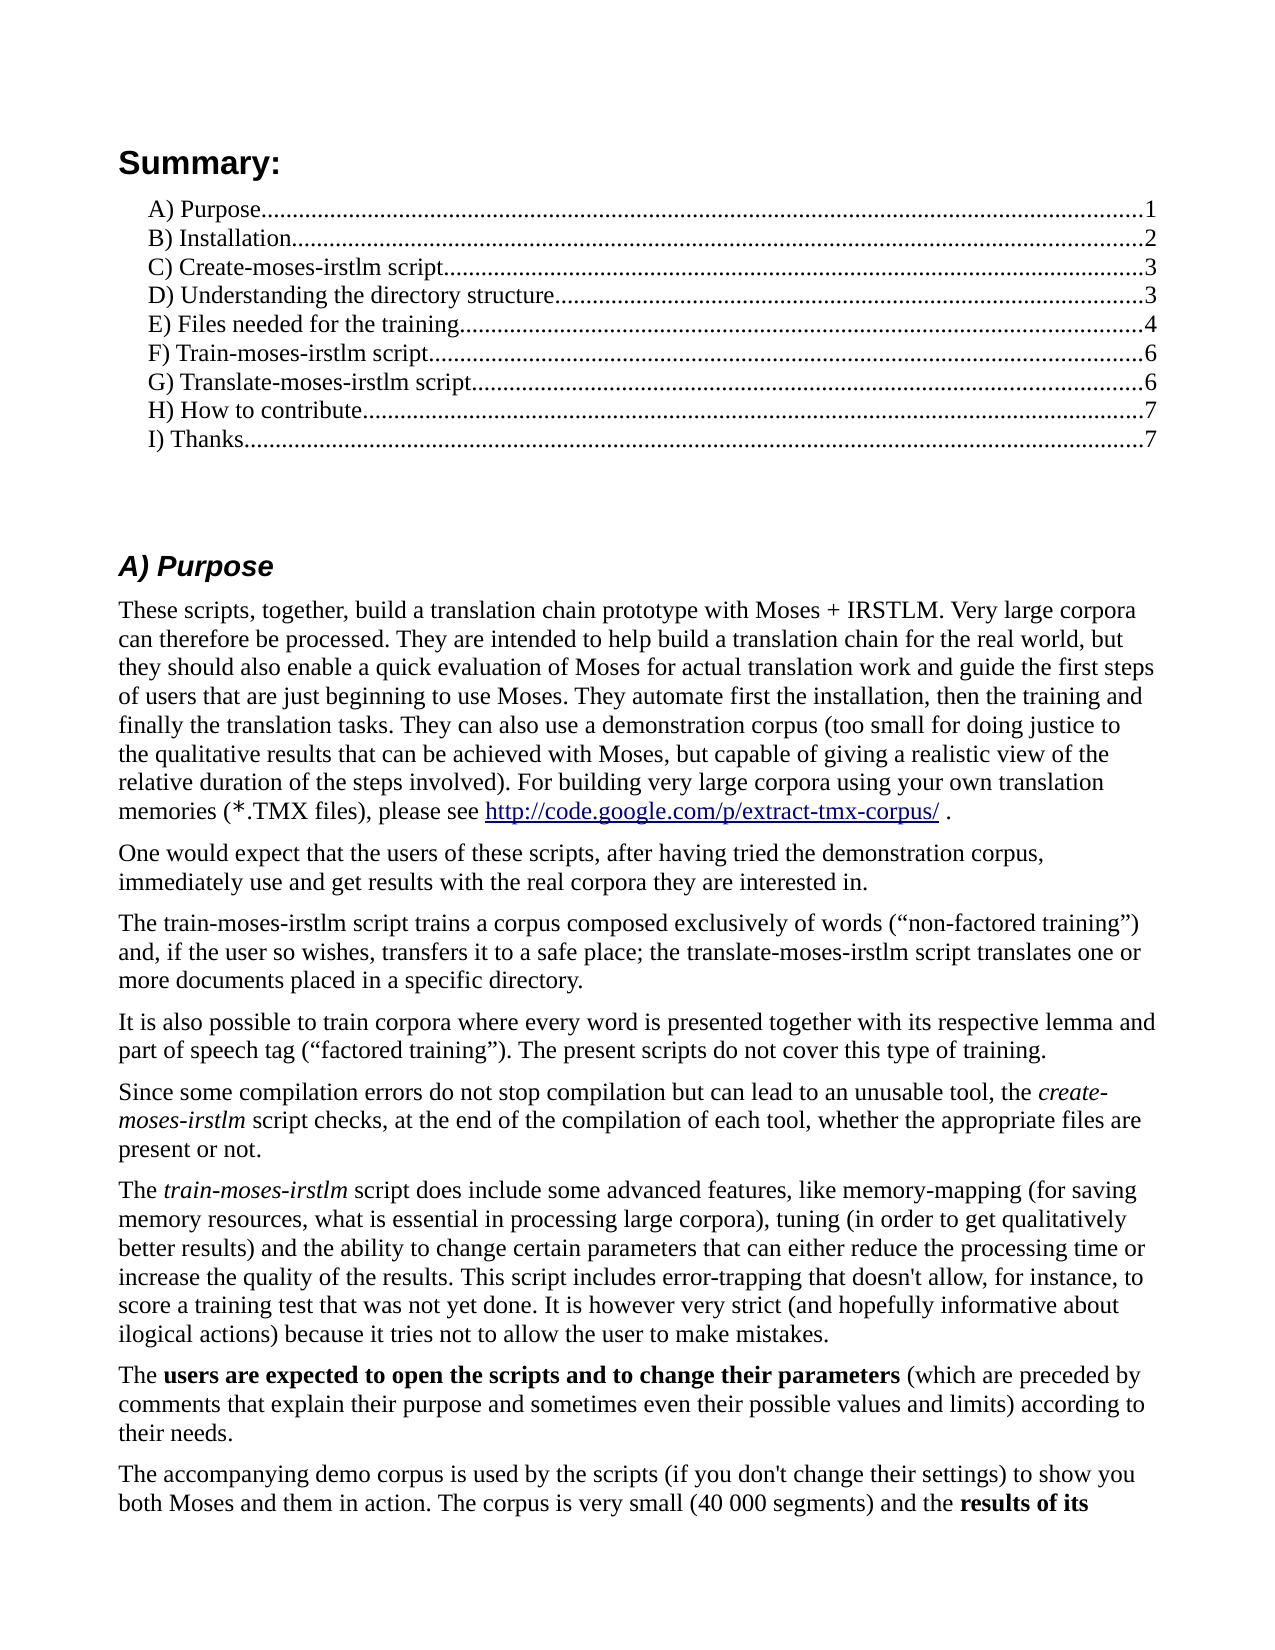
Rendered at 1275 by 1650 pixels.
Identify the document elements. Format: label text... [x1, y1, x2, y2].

text The train-moses-irstlm script does include some advanced features, like memory-mapping (for saving memory resources, what is essential in processing large corpora), tuning (in order to get qualitatively better results) and the ability to change certain parameters that can either reduce the processing time or increase the quality of the results. This script includes error-trapping that doesn't allow, for instance, to score a training test that was not yet done. It is however very strict (and hopefully informative about ilogical actions) because it tries not to allow the user to make mistakes. [118, 1175, 1157, 1348]
text These scripts, together, build a translation chain prototype with Moses + IRSTLM. Very large corpora can therefore be processed. They are intended to help build a translation chain for the real world, but they should also enable a quick evaluation of Moses for actual translation work and guide the first steps of users that are just beginning to use Moses. They automate first the installation, then the training and finally the translation tasks. They can also use a demonstration corpus (too small for doing justice to the qualitative results that can be achieved with Moses, but capable of giving a realistic view of the relative duration of the steps involved). For building very large corpora using your own translation memories (*.TMX files), please see http://code.google.com/p/extract-tmx-corpus/ . [118, 595, 1157, 825]
text H) How to contribute 7 [148, 395, 1157, 424]
text B) Installation 2 [148, 223, 1157, 252]
subtitle Summary: [118, 143, 1157, 182]
subtitle A) Purpose [118, 549, 1157, 582]
text One would expect that the users of these scripts, after having tried the demonstration corpus, immediately use and get results with the real corpora they are interested in. [118, 838, 1157, 895]
text Since some compilation errors do not stop compilation but can lead to an unusable tool, the create-moses-irstlm script checks, at the end of the compilation of each tool, whether the appropriate files are present or not. [118, 1077, 1157, 1163]
text It is also possible to train corpora where every word is presented together with its respective lemma and part of speech tag (“factored training”). The present scripts do not cover this type of training. [118, 1007, 1157, 1064]
text The users are expected to open the scripts and to change their parameters (which are preceded by comments that explain their purpose and sometimes even their possible values and limits) according to their needs. [118, 1360, 1157, 1447]
text The accompanying demo corpus is used by the scripts (if you don't change their settings) to show you both Moses and them in action. The corpus is very small (40 000 segments) and the results of its [118, 1459, 1157, 1517]
text I) Thanks 7 [148, 424, 1157, 453]
text G) Translate-moses-irstlm script 6 [148, 367, 1157, 395]
text F) Train-moses-irstlm script 6 [148, 338, 1157, 367]
text E) Files needed for the training 4 [148, 309, 1157, 338]
text C) Create-moses-irstlm script 3 [148, 252, 1157, 280]
text A) Purpose 1 [148, 194, 1157, 223]
text The train-moses-irstlm script trains a corpus composed exclusively of words (“non-factored training”) and, if the user so wishes, transfers it to a safe place; the translate-moses-irstlm script translates one or more documents placed in a specific directory. [118, 908, 1157, 994]
text D) Understanding the directory structure 3 [148, 280, 1157, 309]
